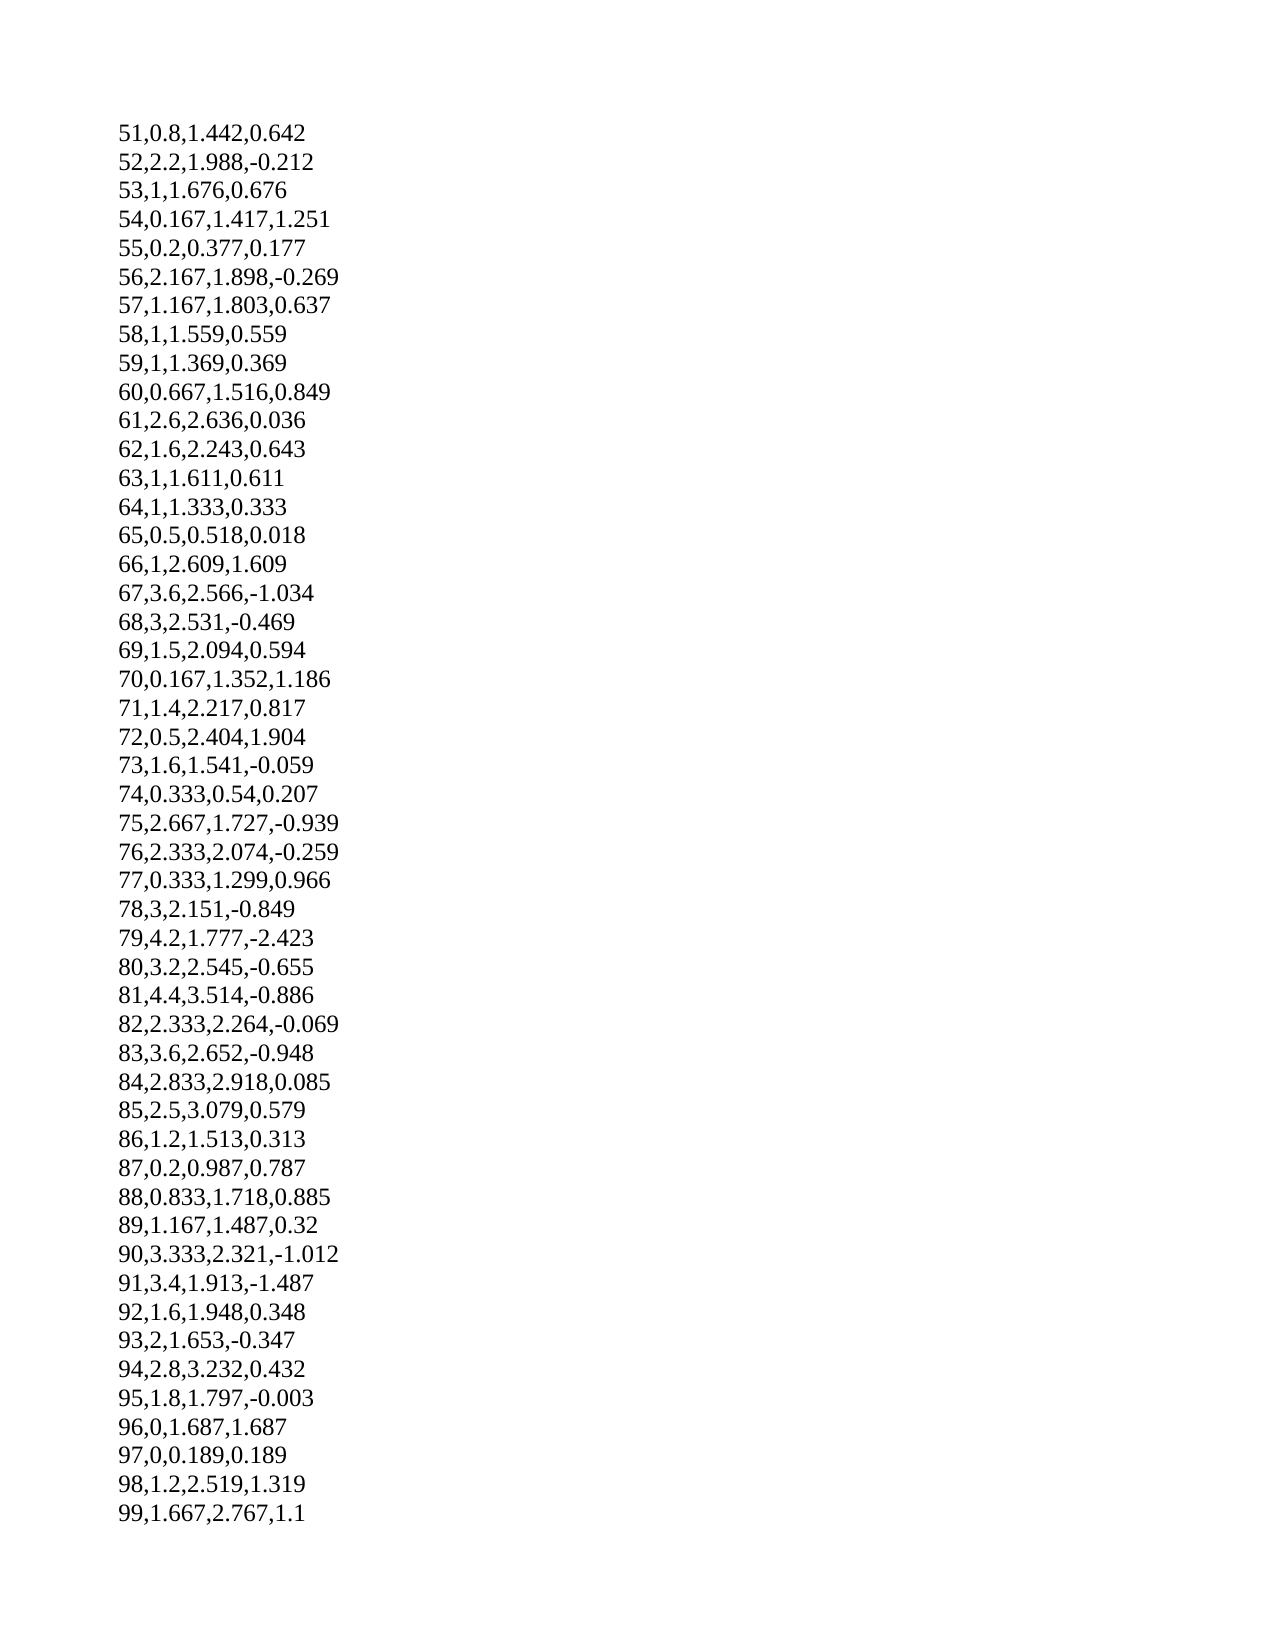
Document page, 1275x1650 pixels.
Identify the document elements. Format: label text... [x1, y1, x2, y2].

text 85,2.5,3.079,0.579 [118, 1096, 1157, 1124]
text 51,0.8,1.442,0.642 [118, 118, 1157, 147]
text 64,1,1.333,0.333 [118, 492, 1157, 521]
text 62,1.6,2.243,0.643 [118, 434, 1157, 463]
text 98,1.2,2.519,1.319 [118, 1469, 1157, 1498]
text 99,1.667,2.767,1.1 [118, 1498, 1157, 1527]
text 55,0.2,0.377,0.177 [118, 233, 1157, 262]
text 65,0.5,0.518,0.018 [118, 521, 1157, 549]
text 67,3.6,2.566,-1.034 [118, 578, 1157, 607]
text 76,2.333,2.074,-0.259 [118, 837, 1157, 866]
text 59,1,1.369,0.369 [118, 348, 1157, 377]
text 77,0.333,1.299,0.966 [118, 866, 1157, 894]
text 61,2.6,2.636,0.036 [118, 406, 1157, 434]
text 68,3,2.531,-0.469 [118, 607, 1157, 636]
text 86,1.2,1.513,0.313 [118, 1124, 1157, 1153]
text 73,1.6,1.541,-0.059 [118, 751, 1157, 779]
text 89,1.167,1.487,0.32 [118, 1211, 1157, 1239]
text 84,2.833,2.918,0.085 [118, 1067, 1157, 1096]
text 93,2,1.653,-0.347 [118, 1326, 1157, 1354]
text 63,1,1.611,0.611 [118, 463, 1157, 492]
text 96,0,1.687,1.687 [118, 1412, 1157, 1441]
text 95,1.8,1.797,-0.003 [118, 1383, 1157, 1412]
text 60,0.667,1.516,0.849 [118, 377, 1157, 406]
text 90,3.333,2.321,-1.012 [118, 1239, 1157, 1268]
text 74,0.333,0.54,0.207 [118, 779, 1157, 808]
text 83,3.6,2.652,-0.948 [118, 1038, 1157, 1067]
text 53,1,1.676,0.676 [118, 176, 1157, 204]
text 81,4.4,3.514,-0.886 [118, 981, 1157, 1009]
text 57,1.167,1.803,0.637 [118, 291, 1157, 319]
text 91,3.4,1.913,-1.487 [118, 1268, 1157, 1297]
text 54,0.167,1.417,1.251 [118, 204, 1157, 233]
text 78,3,2.151,-0.849 [118, 894, 1157, 923]
text 80,3.2,2.545,-0.655 [118, 952, 1157, 981]
text 71,1.4,2.217,0.817 [118, 693, 1157, 722]
text 75,2.667,1.727,-0.939 [118, 808, 1157, 837]
text 52,2.2,1.988,-0.212 [118, 147, 1157, 176]
text 94,2.8,3.232,0.432 [118, 1354, 1157, 1383]
text 82,2.333,2.264,-0.069 [118, 1009, 1157, 1038]
text 66,1,2.609,1.609 [118, 549, 1157, 578]
text 58,1,1.559,0.559 [118, 319, 1157, 348]
text 56,2.167,1.898,-0.269 [118, 262, 1157, 291]
text 92,1.6,1.948,0.348 [118, 1297, 1157, 1326]
text 72,0.5,2.404,1.904 [118, 722, 1157, 751]
text 69,1.5,2.094,0.594 [118, 636, 1157, 664]
text 88,0.833,1.718,0.885 [118, 1182, 1157, 1211]
text 70,0.167,1.352,1.186 [118, 664, 1157, 693]
text 97,0,0.189,0.189 [118, 1441, 1157, 1469]
text 79,4.2,1.777,-2.423 [118, 923, 1157, 952]
text 87,0.2,0.987,0.787 [118, 1153, 1157, 1182]
